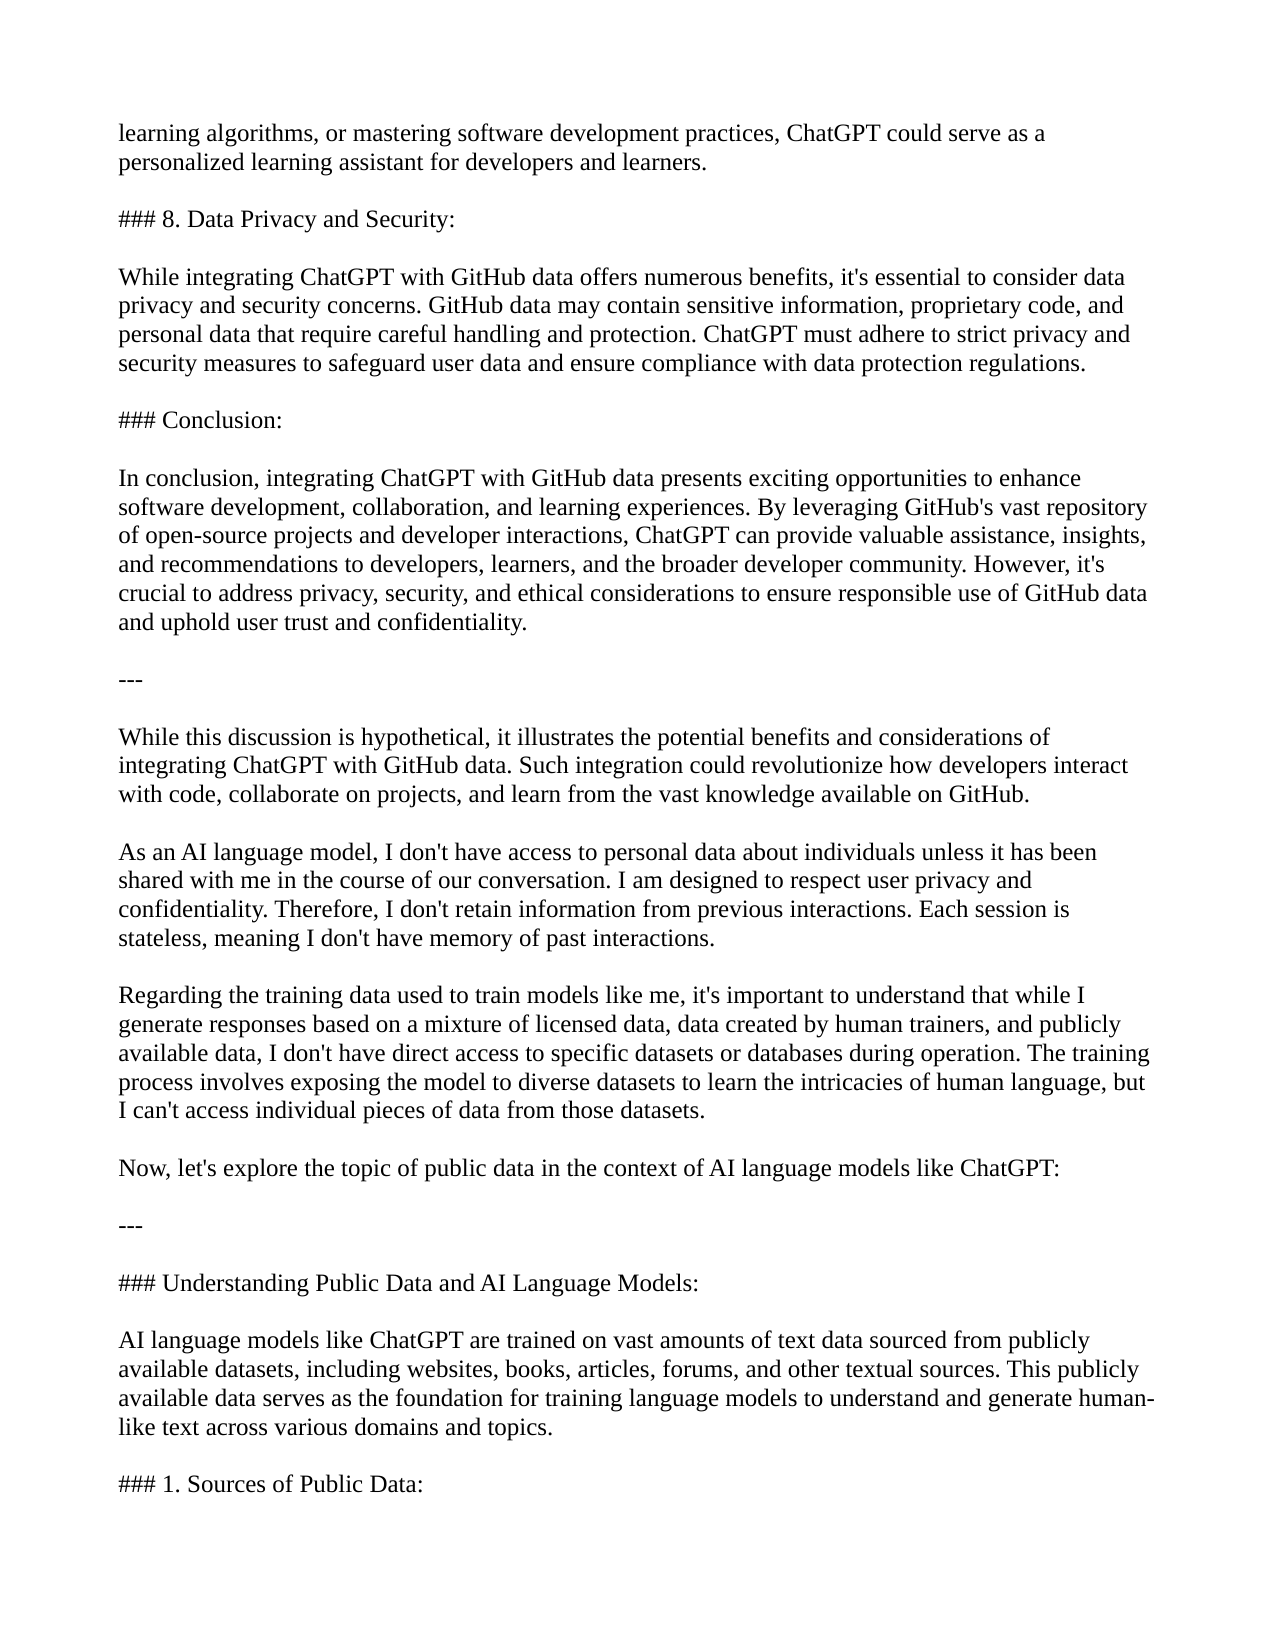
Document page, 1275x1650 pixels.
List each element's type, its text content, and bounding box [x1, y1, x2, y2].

text While this discussion is hypothetical, it illustrates the potential benefits and considerations of integrating ChatGPT with GitHub data. Such integration could revolutionize how developers interact with code, collaborate on projects, and learn from the vast knowledge available on GitHub. [118, 722, 1157, 808]
text learning algorithms, or mastering software development practices, ChatGPT could serve as a personalized learning assistant for developers and learners. [118, 118, 1157, 176]
text ### 1. Sources of Public Data: [118, 1469, 1157, 1498]
text Regarding the training data used to train models like me, it's important to understand that while I generate responses based on a mixture of licensed data, data created by human trainers, and publicly available data, I don't have direct access to specific datasets or databases during operation. The training process involves exposing the model to diverse datasets to learn the intricacies of human language, but I can't access individual pieces of data from those datasets. [118, 981, 1157, 1124]
text ### Understanding Public Data and AI Language Models: [118, 1268, 1157, 1297]
text As an AI language model, I don't have access to personal data about individuals unless it has been shared with me in the course of our conversation. I am designed to respect user privacy and confidentiality. Therefore, I don't retain information from previous interactions. Each session is stateless, meaning I don't have memory of past interactions. [118, 837, 1157, 952]
text In conclusion, integrating ChatGPT with GitHub data presents exciting opportunities to enhance software development, collaboration, and learning experiences. By leveraging GitHub's vast repository of open-source projects and developer interactions, ChatGPT can provide valuable assistance, insights, and recommendations to developers, learners, and the broader developer community. However, it's crucial to address privacy, security, and ethical considerations to ensure responsible use of GitHub data and uphold user trust and confidentiality. [118, 463, 1157, 636]
text ### Conclusion: [118, 406, 1157, 434]
text Now, let's explore the topic of public data in the context of AI language models like ChatGPT: [118, 1153, 1157, 1182]
text ### 8. Data Privacy and Security: [118, 204, 1157, 233]
text While integrating ChatGPT with GitHub data offers numerous benefits, it's essential to consider data privacy and security concerns. GitHub data may contain sensitive information, proprietary code, and personal data that require careful handling and protection. ChatGPT must adhere to strict privacy and security measures to safeguard user data and ensure compliance with data protection regulations. [118, 262, 1157, 377]
text --- [118, 664, 1157, 693]
text --- [118, 1211, 1157, 1239]
text AI language models like ChatGPT are trained on vast amounts of text data sourced from publicly available datasets, including websites, books, articles, forums, and other textual sources. This publicly available data serves as the foundation for training language models to understand and generate human-like text across various domains and topics. [118, 1326, 1157, 1441]
